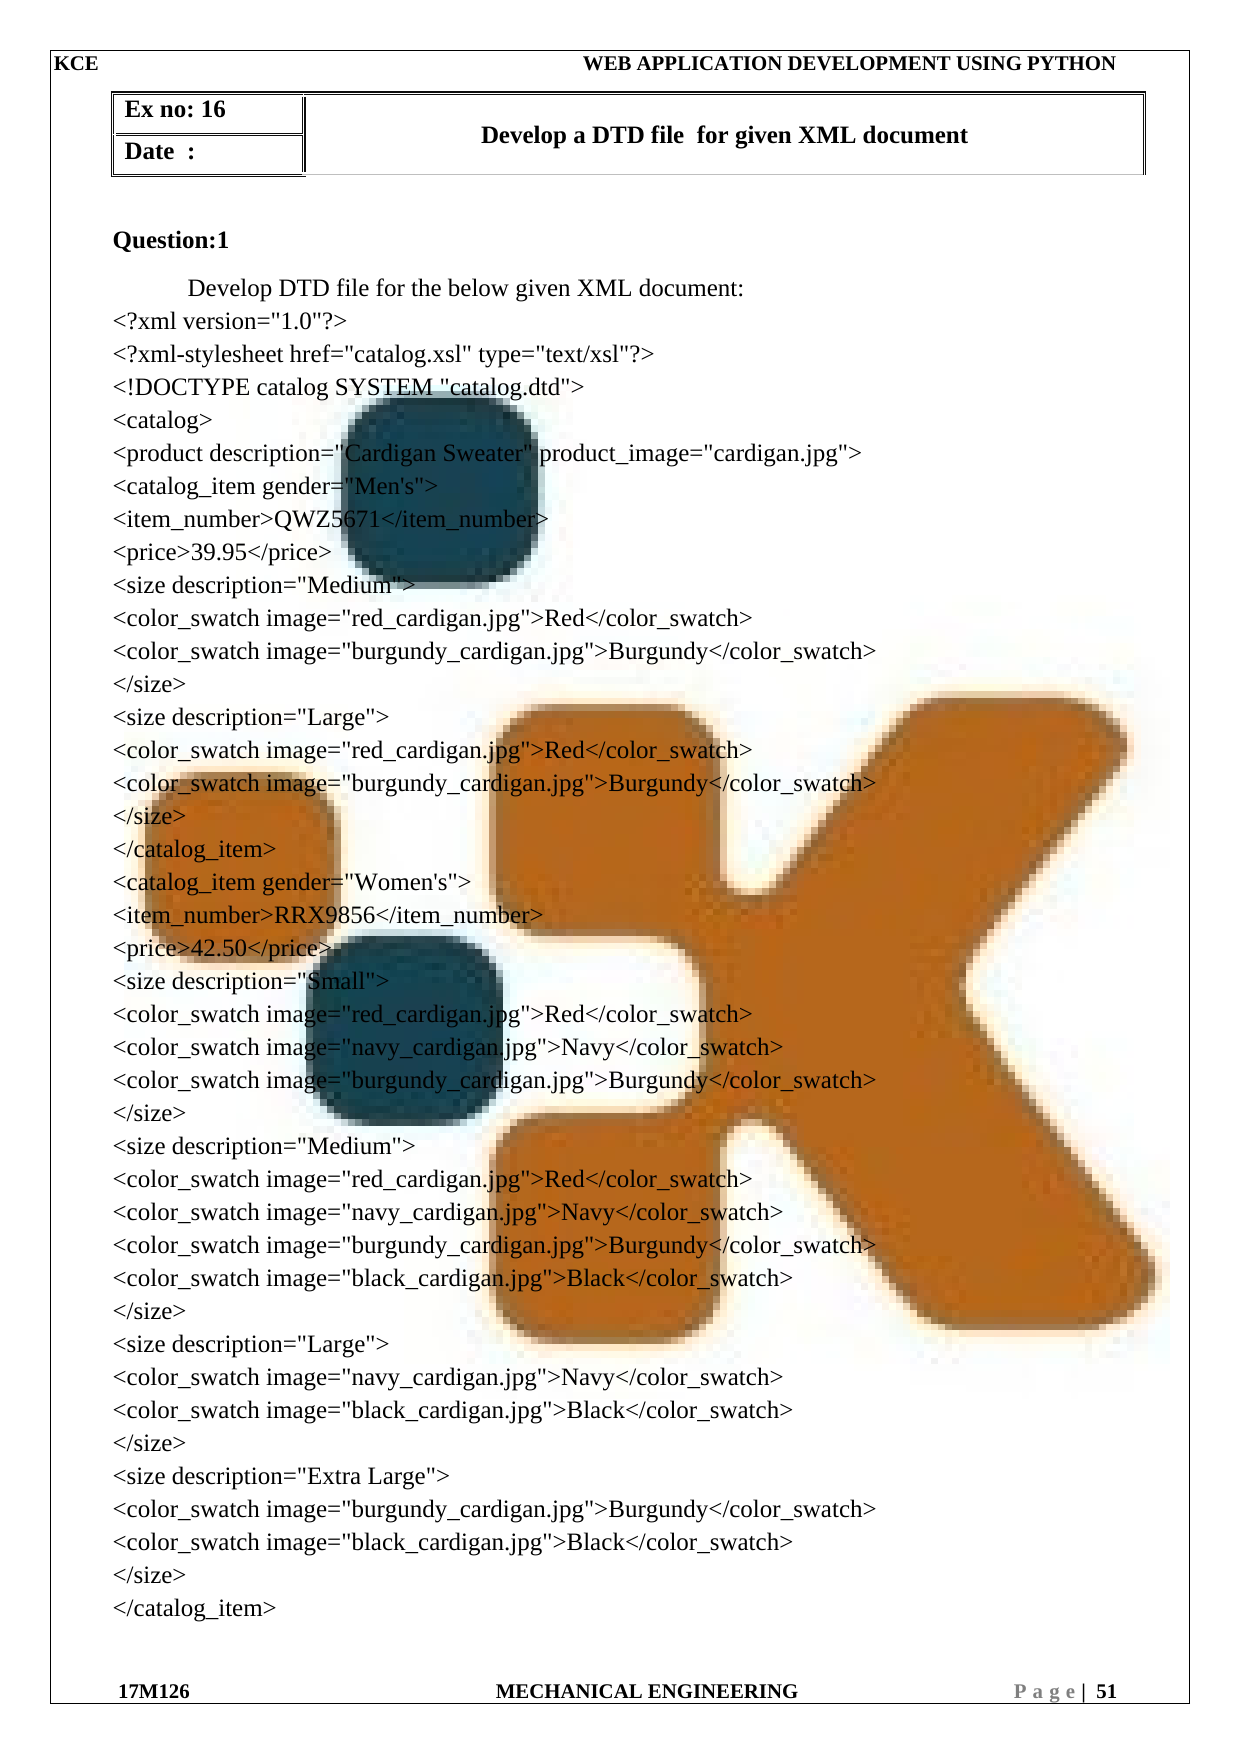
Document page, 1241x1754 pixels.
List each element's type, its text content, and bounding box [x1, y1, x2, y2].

table_header Ex no: 16 [114, 93, 304, 133]
text Question:1 [112, 225, 1181, 254]
text Develop DTD file for the below given XML document: <?xml version="1.0"?> <?xml-stylesheet href="catalog.xsl" type="text/xsl"?> <!DOCTYPE catalog SYSTEM "catalog.dtd"> <catalog> <product description="Cardigan Sweater" product_image="cardigan.jpg"> <catalog_item gender="Men's"> <item_number>QWZ5671</item_number> <price>39.95</price> <size description="Medium"> <color_swatch image="red_cardigan.jpg">Red</color_swatch> <color_swatch image="burgundy_cardigan.jpg">Burgundy</color_swatch> </size> <size description="Large"> <color_swatch image="red_cardigan.jpg">Red</color_swatch> <color_swatch image="burgundy_cardigan.jpg">Burgundy</color_swatch> </size> </catalog_item> <catalog_item gender="Women's"> <item_number>RRX9856</item_number> <price>42.50</price> <size description="Small"> <color_swatch image="red_cardigan.jpg">Red</color_swatch> <color_swatch image="navy_cardigan.jpg">Navy</color_swatch> <color_swatch image="burgundy_cardigan.jpg">Burgundy</color_swatch> </size> <size description="Medium"> <color_swatch image="red_cardigan.jpg">Red</color_swatch> <color_swatch image="navy_cardigan.jpg">Navy</color_swatch> <color_swatch image="burgundy_cardigan.jpg">Burgundy</color_swatch> <color_swatch image="black_cardigan.jpg">Black</color_swatch> </size> <size description="Large"> <color_swatch image="navy_cardigan.jpg">Navy</color_swatch> <color_swatch image="black_cardigan.jpg">Black</color_swatch> </size> <size description="Extra Large"> <color_swatch image="burgundy_cardigan.jpg">Burgundy</color_swatch> <color_swatch image="black_cardigan.jpg">Black</color_swatch> </size> </catalog_item> [112, 273, 1181, 1622]
table_cell Date : [113, 133, 304, 174]
table_header Develop a DTD file for given XML document [304, 95, 1143, 174]
